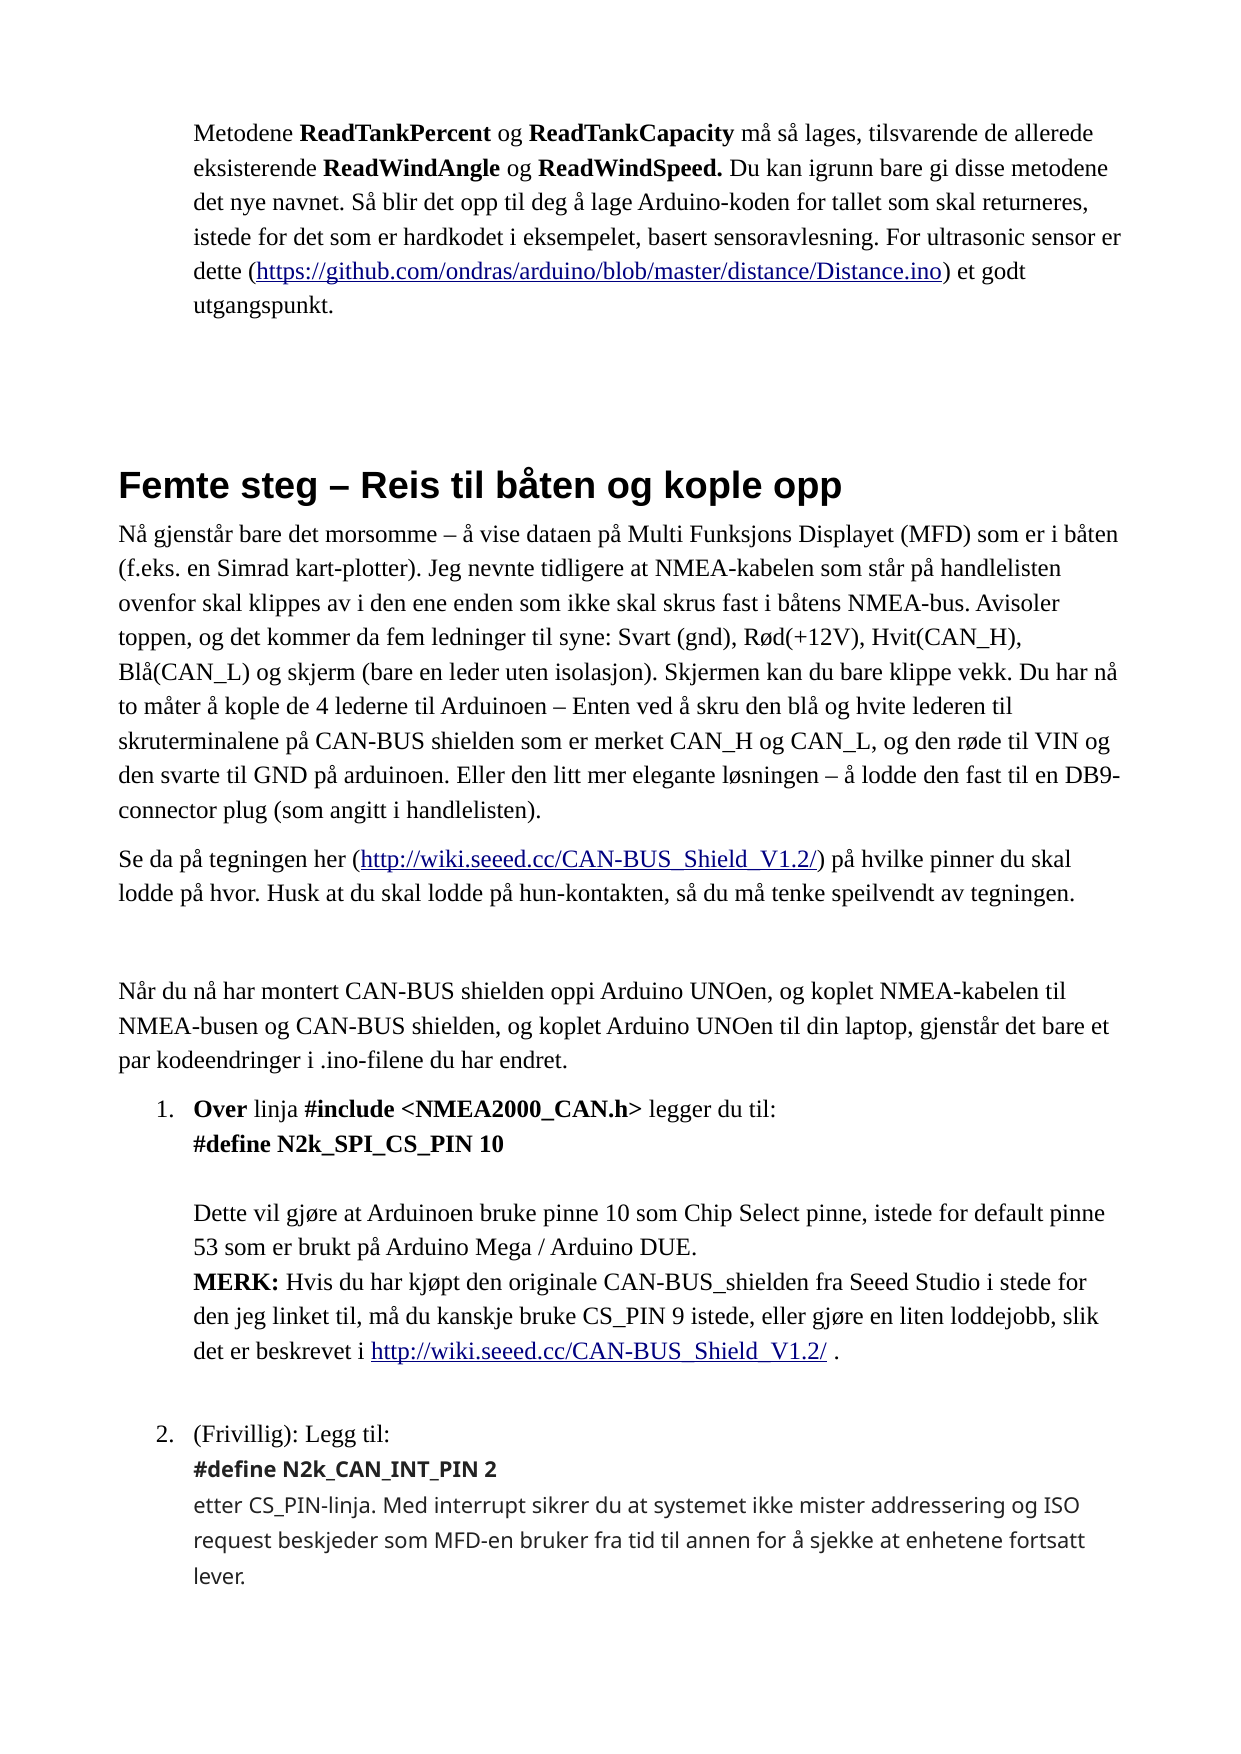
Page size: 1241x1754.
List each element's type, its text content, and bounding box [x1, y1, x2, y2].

text Nå gjenstår bare det morsomme – å vise dataen på Multi Funksjons Displayet (MFD) som er i båten (f.eks. en Simrad kart-plotter). Jeg nevnte tidligere at NMEA-kabelen som står på handlelisten ovenfor skal klippes av i den ene enden som ikke skal skrus fast i båtens NMEA-bus. Avisoler toppen, og det kommer da fem ledninger til syne: Svart (gnd), Rød(+12V), Hvit(CAN_H), Blå(CAN_L) og skjerm (bare en leder uten isolasjon). Skjermen kan du bare klippe vekk. Du har nå to måter å kople de 4 lederne til Arduinoen – Enten ved å skru den blå og hvite lederen til skruterminalene på CAN-BUS shielden som er merket CAN_H og CAN_L, og den røde til VIN og den svarte til GND på arduinoen. Eller den litt mer elegante løsningen – å lodde den fast til en DB9-connector plug (som angitt i handlelisten). [118, 519, 1122, 823]
text Se da på tegningen her (http://wiki.seeed.cc/CAN-BUS_Shield_V1.2/) på hvilke pinner du skal lodde på hvor. Husk at du skal lodde på hun-kontakten, så du må tenke speilvendt av tegningen. [118, 844, 1122, 907]
subtitle Femte steg – Reis til båten og kople opp [118, 463, 1122, 506]
list (Frivillig): Legg til: #define N2k_CAN_INT_PIN 2 etter CS_PIN-linja. Med interrupt sikrer du at systemet ikke mister addressering og ISO request beskjeder som MFD-en bruker fra tid til annen for å sjekke at enhetene fortsatt lever. [156, 1419, 1122, 1625]
text Når du nå har montert CAN-BUS shielden oppi Arduino UNOen, og koplet NMEA-kabelen til NMEA-busen og CAN-BUS shielden, og koplet Arduino UNOen til din laptop, gjenstår det bare et par kodeendringer i .ino-filene du har endret. [118, 976, 1122, 1074]
list Metodene ReadTankPercent og ReadTankCapacity må så lages, tilsvarende de allerede eksisterende ReadWindAngle og ReadWindSpeed. Du kan igrunn bare gi disse metodene det nye navnet. Så blir det opp til deg å lage Arduino-koden for tallet som skal returneres, istede for det som er hardkodet i eksempelet, basert sensoravlesning. For ultrasonic sensor er dette (https://github.com/ondras/arduino/blob/master/distance/Distance.ino) et godt utgangspunkt. [156, 118, 1122, 319]
list Over linja #include <NMEA2000_CAN.h> legger du til: #define N2k_SPI_CS_PIN 10 Dette vil gjøre at Arduinoen bruke pinne 10 som Chip Select pinne, istede for default pinne 53 som er brukt på Arduino Mega / Arduino DUE. MERK: Hvis du har kjøpt den originale CAN-BUS_shielden fra Seeed Studio i stede for den jeg linket til, må du kanskje bruke CS_PIN 9 istede, eller gjøre en liten loddejobb, slik det er beskrevet i http://wiki.seeed.cc/CAN-BUS_Shield_V1.2/ . [156, 1094, 1122, 1399]
